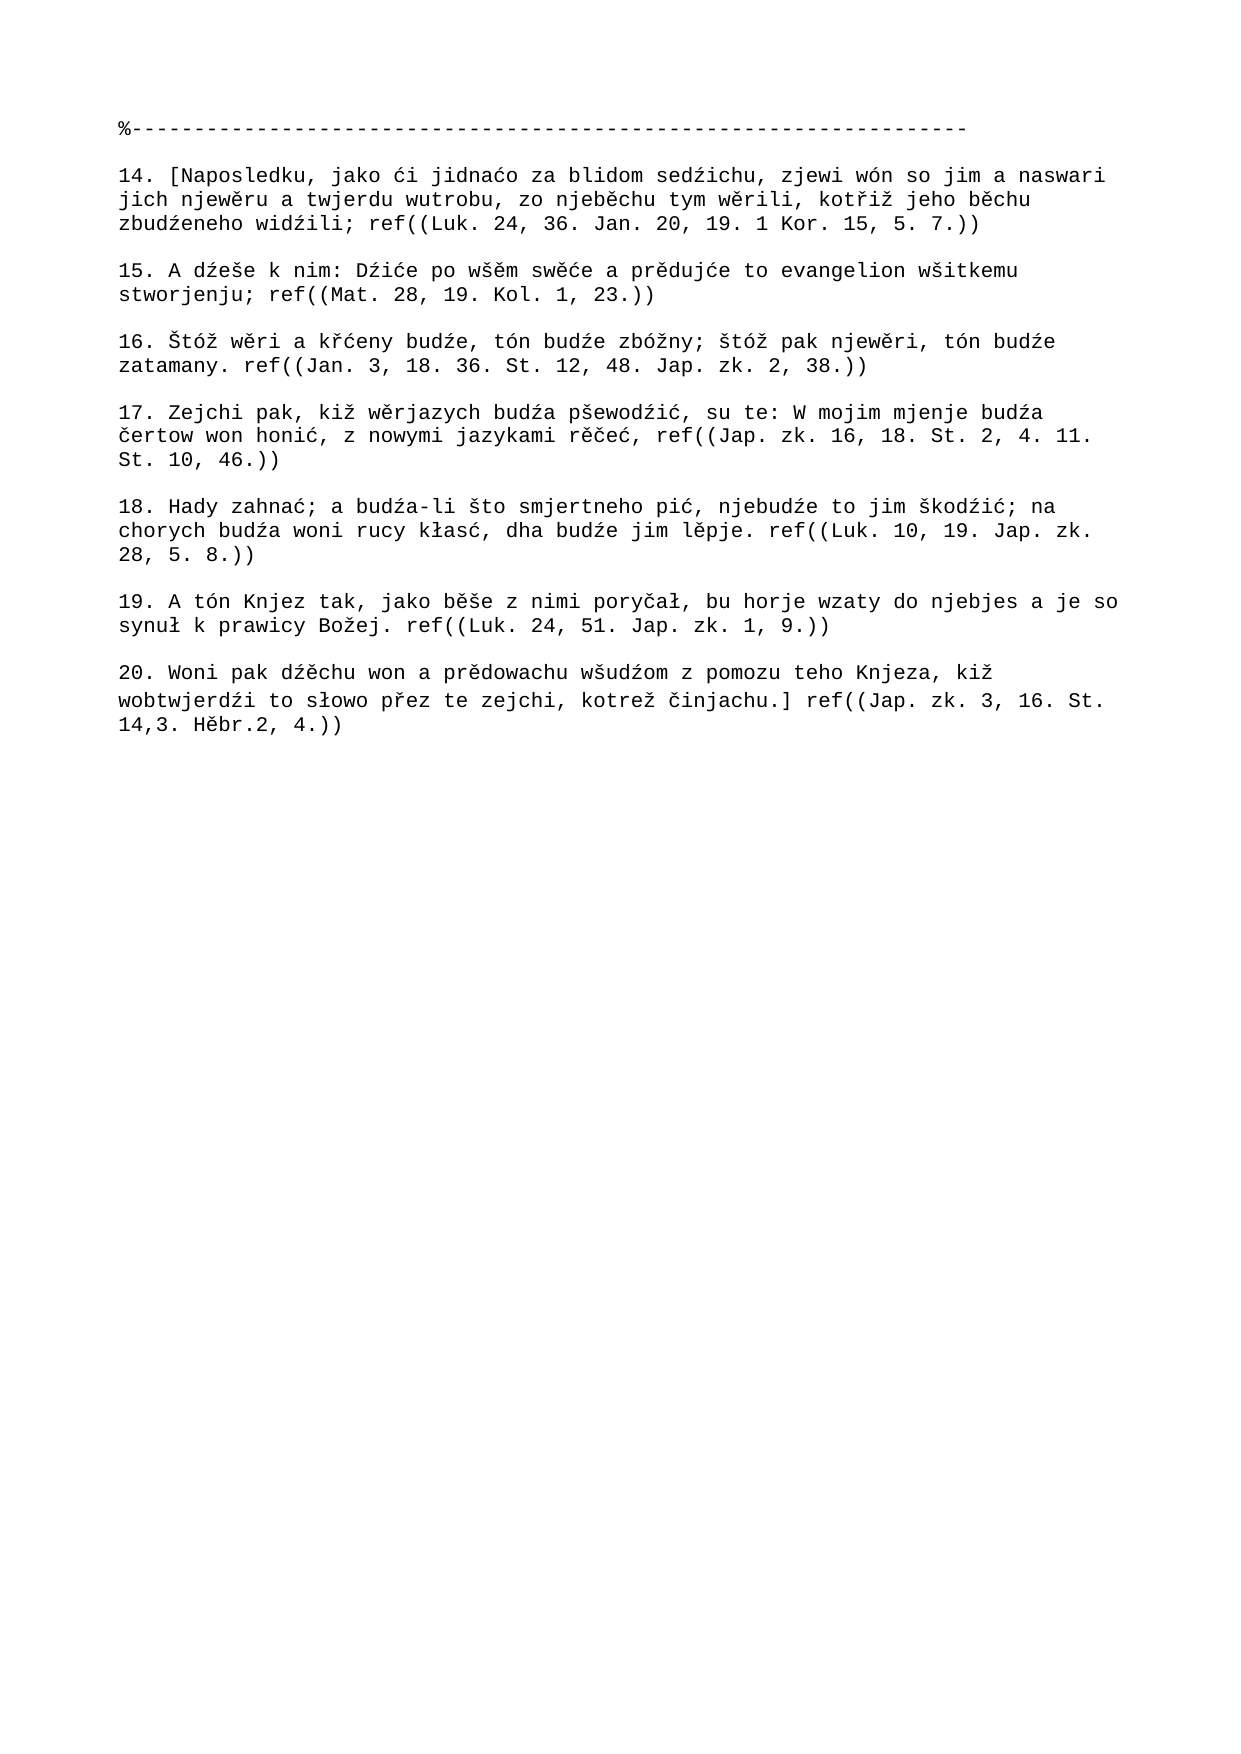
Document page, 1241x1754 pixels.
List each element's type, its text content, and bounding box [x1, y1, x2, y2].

text %------------------------------------------------------------------- [118, 118, 1122, 142]
text 15. A dźeše k nim: Dźiće po wšěm swěće a prědujće to evangelion wšitkemu stworjenju; ref((Mat. 28, 19. Kol. 1, 23.)) [118, 260, 1122, 307]
text 18. Hady zahnać; a budźa-li što smjertneho pić, njebudźe to jim škodźić; na chorych budźa woni rucy kłasć, dha budźe jim lěpje. ref((Luk. 10, 19. Jap. zk. 28, 5. 8.)) [118, 496, 1122, 567]
text 17. Zejchi pak, kiž wěrjazych budźa pšewodźić, su te: W mojim mjenje budźa čertow won honić, z nowymi jazykami rěčeć, ref((Jap. zk. 16, 18. St. 2, 4. 11. St. 10, 46.)) [118, 402, 1122, 473]
text 20. Woni pak dźěchu won a prědowachu wšudźom z pomozu teho Knjeza, kiž wobtwjerdźi to słowo přez te zejchi, kotrež činjachu.] ref((Jap. zk. 3, 16. St. 14,3. Hěbr.2, 4.)) [118, 662, 1122, 738]
text 19. A tón Knjez tak, jako běše z nimi poryčał, bu horje wzaty do njebjes a je so synuł k prawicy Božej. ref((Luk. 24, 51. Jap. zk. 1, 9.)) [118, 591, 1122, 638]
text 16. Štóž wěri a křćeny budźe, tón budźe zbóžny; štóž pak njewěri, tón budźe zatamany. ref((Jan. 3, 18. 36. St. 12, 48. Jap. zk. 2, 38.)) [118, 331, 1122, 378]
text 14. [Naposledku, jako ći jidnaćo za blidom sedźichu, zjewi wón so jim a naswari jich njewěru a twjerdu wutrobu, zo njeběchu tym wěrili, kotřiž jeho běchu zbudźeneho widźili; ref((Luk. 24, 36. Jan. 20, 19. 1 Kor. 15, 5. 7.)) [118, 165, 1122, 236]
